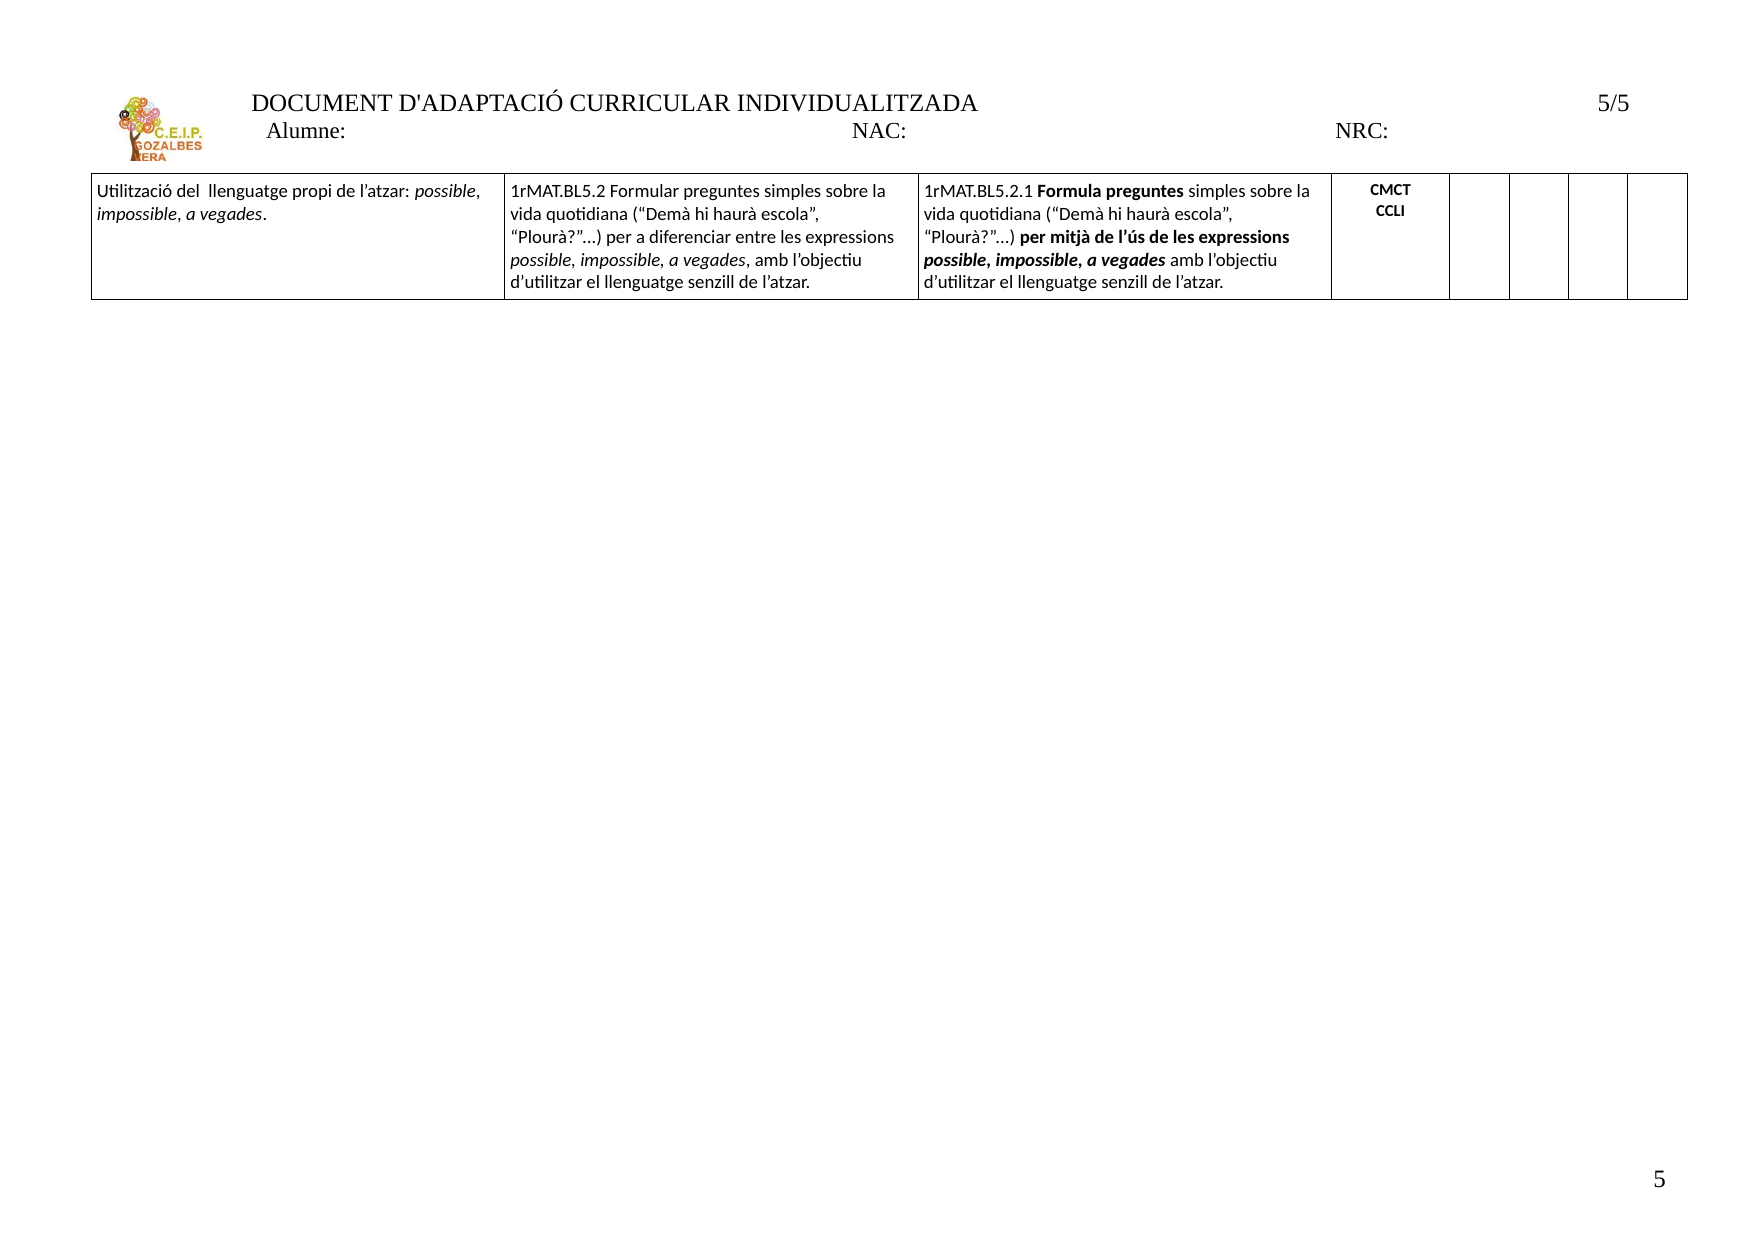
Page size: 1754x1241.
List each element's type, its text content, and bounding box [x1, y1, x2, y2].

table_cell 1rMAT.BL5.2.1 Formula preguntes simples sobre la vida quotidiana (“Demà hi haurà escola”, “Plourà?”...) per mitjà de l’ús de les expressions possible, impossible, a vegades amb l’objectiu d’utilitzar el llenguatge senzill de l’atzar. [919, 174, 1331, 299]
table_cell [1450, 174, 1509, 299]
table_cell Utilització del llenguatge propi de l’atzar: possible, impossible, a vegades. [92, 174, 504, 299]
table_cell [1628, 174, 1687, 299]
table_cell [1569, 174, 1627, 299]
table_cell 1rMAT.BL5.2 Formular preguntes simples sobre la vida quotidiana (“Demà hi haurà escola”, “Plourà?”...) per a diferenciar entre les expressions possible, impossible, a vegades, amb l’objectiu d’utilitzar el llenguatge senzill de l’atzar. [505, 174, 918, 299]
table_cell CMCT CCLI [1332, 174, 1449, 299]
table_cell [1510, 174, 1568, 299]
picture [115, 96, 205, 161]
